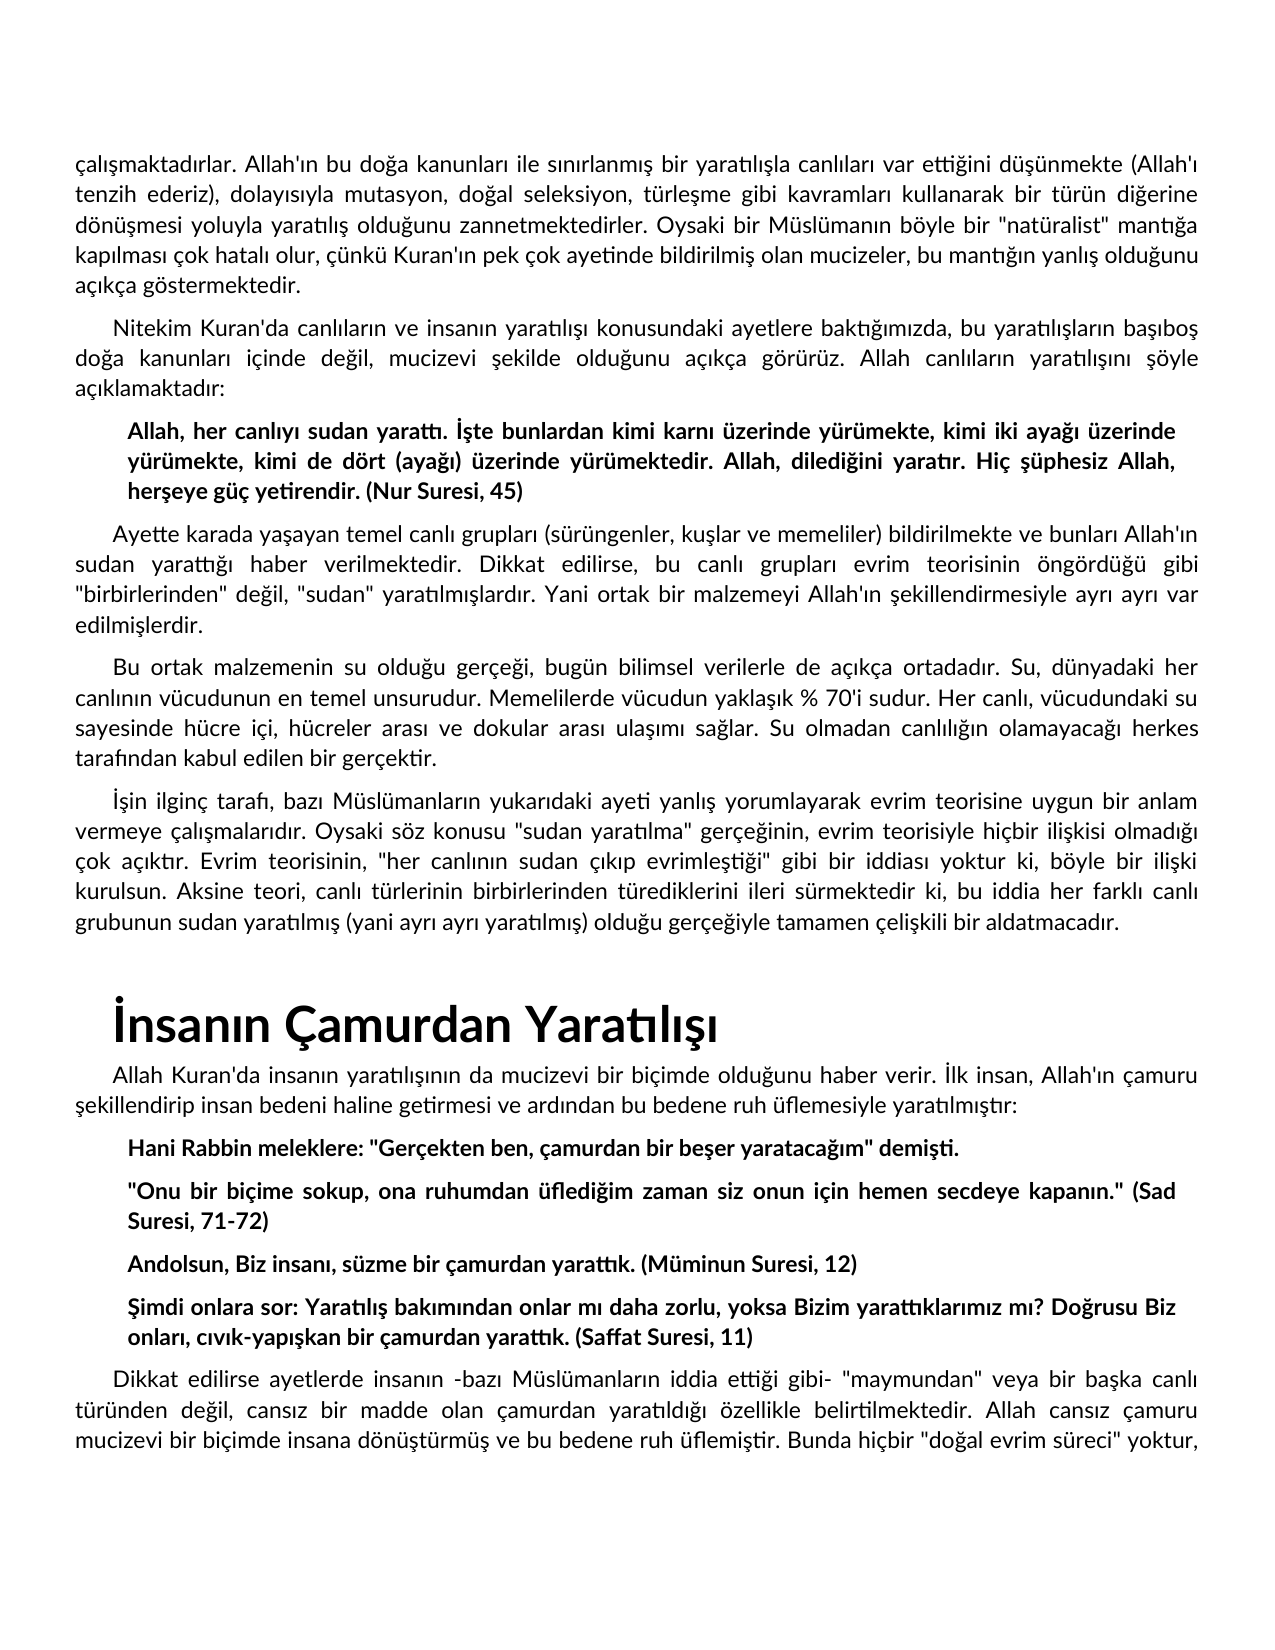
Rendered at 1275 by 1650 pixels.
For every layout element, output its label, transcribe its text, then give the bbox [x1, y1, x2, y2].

text Hani Rabbin meleklere: "Gerçekten ben, çamurdan bir beşer yaratacağım" demişti. [127, 1134, 1177, 1161]
text İşin ilginç tarafı, bazı Müslümanların yukarıdaki ayeti yanlış yorumlayarak evrim teorisine uygun bir anlam vermeye çalışmalarıdır. Oysaki söz konusu "sudan yaratılma" gerçeğinin, evrim teorisiyle hiçbir ilişkisi olmadığı çok açıktır. Evrim teorisinin, "her canlının sudan çıkıp evrimleştiği" gibi bir iddiası yoktur ki, böyle bir ilişki kurulsun. Aksine teori, canlı türlerinin birbirlerinden türediklerini ileri sürmektedir ki, bu iddia her farklı canlı grubunun sudan yaratılmış (yani ayrı ayrı yaratılmış) olduğu gerçeğiyle tamamen çelişkili bir aldatmacadır. [75, 786, 1200, 935]
text Nitekim Kuran'da canlıların ve insanın yaratılışı konusundaki ayetlere baktığımızda, bu yaratılışların başıboş doğa kanunları içinde değil, mucizevi şekilde olduğunu açıkça görürüz. Allah canlıların yaratılışını şöyle açıklamaktadır: [75, 313, 1200, 401]
text Dikkat edilirse ayetlerde insanın -bazı Müslümanların iddia ettiği gibi- "maymundan" veya bir başka canlı türünden değil, cansız bir madde olan çamurdan yaratıldığı özellikle belirtilmektedir. Allah cansız çamuru mucizevi bir biçimde insana dönüştürmüş ve bu bedene ruh üflemiştir. Bunda hiçbir "doğal evrim süreci" yoktur, [75, 1365, 1200, 1453]
text Allah, her canlıyı sudan yarattı. İşte bunlardan kimi karnı üzerinde yürümekte, kimi iki ayağı üzerinde yürümekte, kimi de dört (ayağı) üzerinde yürümektedir. Allah, dilediğini yaratır. Hiç şüphesiz Allah, herşeye güç yetirendir. (Nur Suresi, 45) [127, 417, 1177, 504]
text Ayette karada yaşayan temel canlı grupları (sürüngenler, kuşlar ve memeliler) bildirilmekte ve bunları Allah'ın sudan yarattığı haber verilmektedir. Dikkat edilirse, bu canlı grupları evrim teorisinin öngördüğü gibi "birbirlerinden" değil, "sudan" yaratılmışlardır. Yani ortak bir malzemeyi Allah'ın şekillendirmesiyle ayrı ayrı var edilmişlerdir. [75, 520, 1200, 638]
text Şimdi onlara sor: Yaratılış bakımından onlar mı daha zorlu, yoksa Bizim yarattıklarımız mı? Doğrusu Biz onları, cıvık-yapışkan bir çamurdan yarattık. (Saffat Suresi, 11) [127, 1292, 1177, 1350]
text çalışmaktadırlar. Allah'ın bu doğa kanunları ile sınırlanmış bir yaratılışla canlıları var ettiğini düşünmekte (Allah'ı tenzih ederiz), dolayısıyla mutasyon, doğal seleksiyon, türleşme gibi kavramları kullanarak bir türün diğerine dönüşmesi yoluyla yaratılış olduğunu zannetmektedirler. Oysaki bir Müslümanın böyle bir "natüralist" mantığa kapılması çok hatalı olur, çünkü Kuran'ın pek çok ayetinde bildirilmiş olan mucizeler, bu mantığın yanlış olduğunu açıkça göstermektedir. [75, 150, 1200, 298]
text "Onu bir biçime sokup, ona ruhumdan üflediğim zaman siz onun için hemen secdeye kapanın." (Sad Suresi, 71-72) [127, 1177, 1177, 1234]
text Allah Kuran'da insanın yaratılışının da mucizevi bir biçimde olduğunu haber verir. İlk insan, Allah'ın çamuru şekillendirip insan bedeni haline getirmesi ve ardından bu bedene ruh üflemesiyle yaratılmıştır: [75, 1061, 1200, 1119]
text Bu ortak malzemenin su olduğu gerçeği, bugün bilimsel verilerle de açıkça ortadadır. Su, dünyadaki her canlının vücudunun en temel unsurudur. Memelilerde vücudun yaklaşık % 70'i sudur. Her canlı, vücudundaki su sayesinde hücre içi, hücreler arası ve dokular arası ulaşımı sağlar. Su olmadan canlılığın olamayacağı herkes tarafından kabul edilen bir gerçektir. [75, 653, 1200, 771]
subtitle İnsanın Çamurdan Yaratılışı [112, 993, 1200, 1053]
text Andolsun, Biz insanı, süzme bir çamurdan yarattık. (Müminun Suresi, 12) [127, 1249, 1177, 1277]
